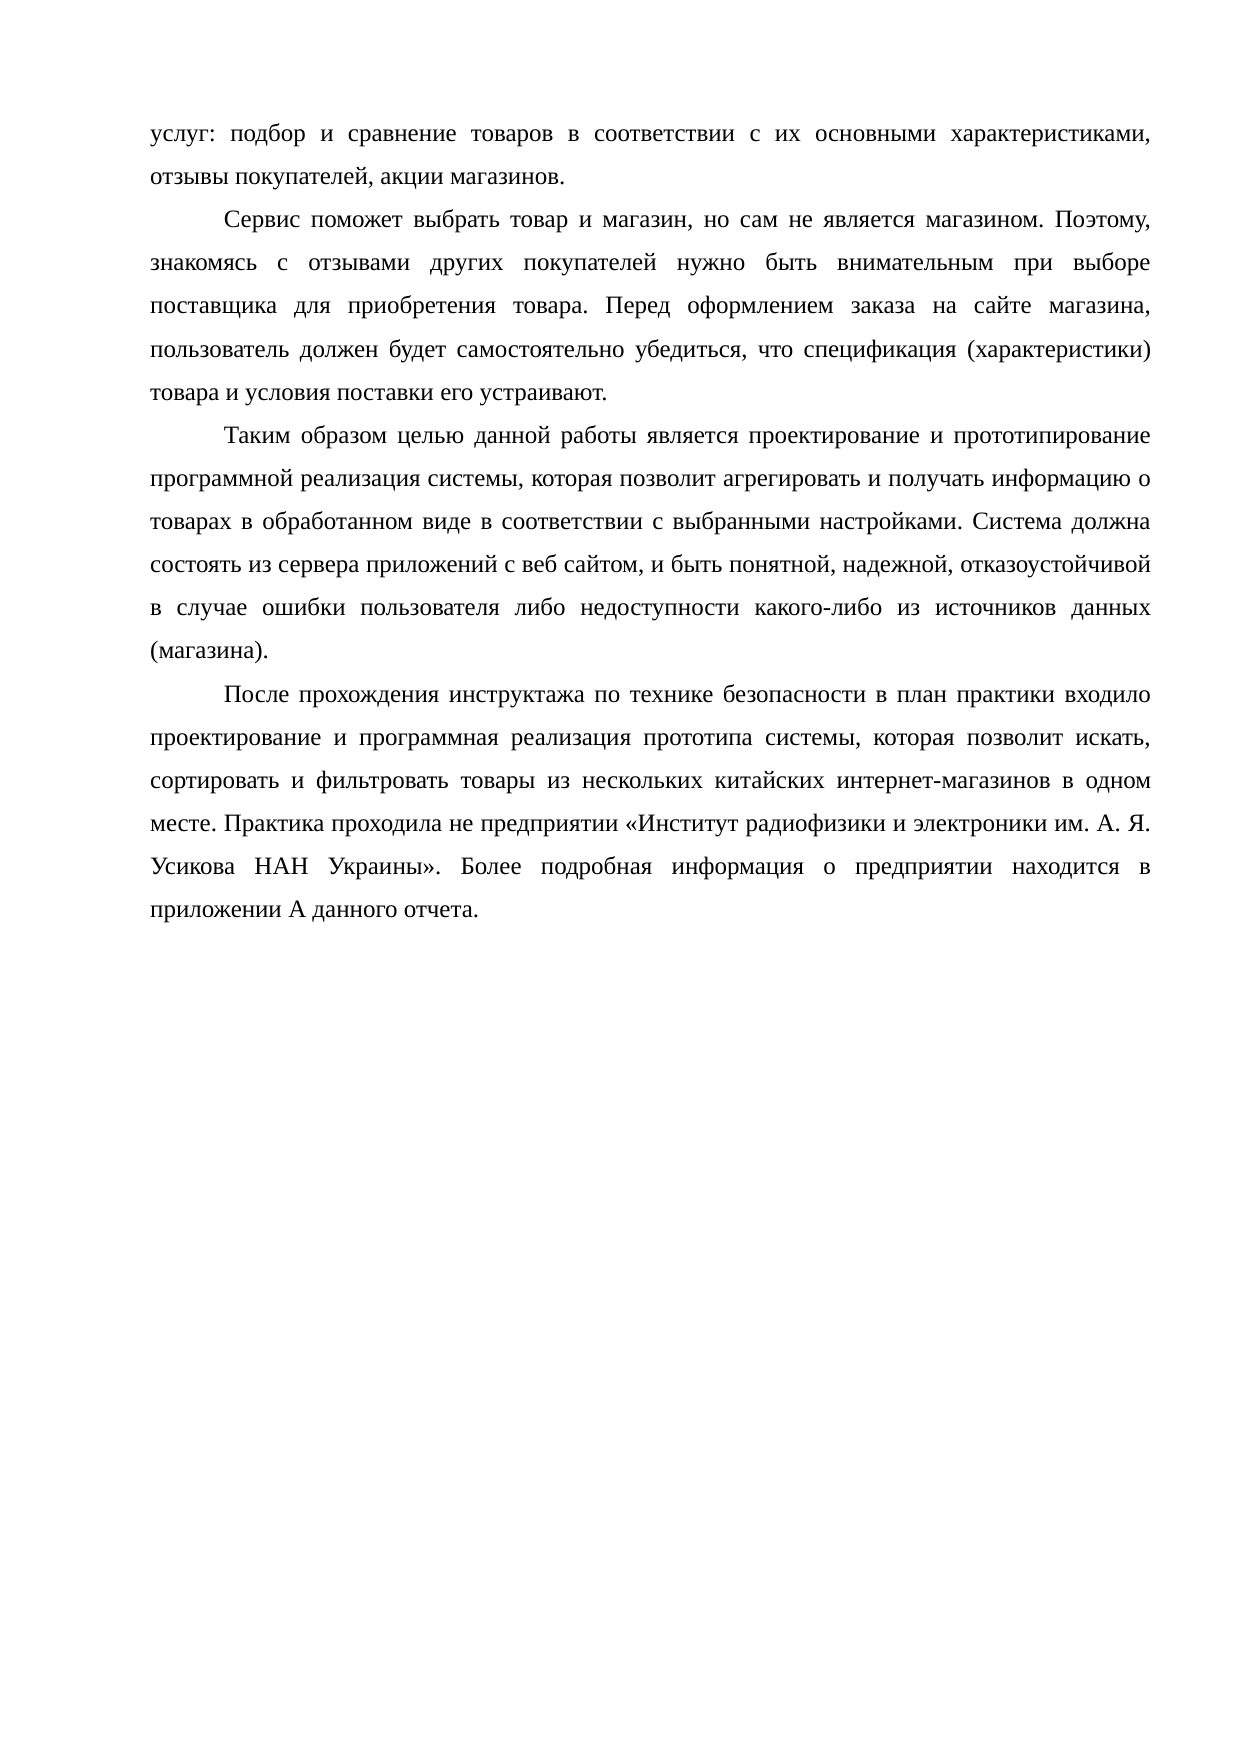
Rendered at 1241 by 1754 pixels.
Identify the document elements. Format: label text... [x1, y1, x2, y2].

text услуг: подбор и сравнение товаров в соответствии с их основными характеристиками, отзывы покупателей, акции магазинов. [150, 118, 1152, 190]
text Таким образом целью данной работы является проектирование и прототипирование программной реализация системы, которая позволит агрегировать и получать информацию о товарах в обработанном виде в соответствии с выбранными настройками. Система должна состоять из сервера приложений с веб сайтом, и быть понятной, надежной, отказоустойчивой в случае ошибки пользователя либо недоступности какого-либо из источников данных (магазина). [150, 420, 1152, 664]
text После прохождения инструктажа по технике безопасности в план практики входило проектирование и программная реализация прототипа системы, которая позволит искать, сортировать и фильтровать товары из нескольких китайских интернет-магазинов в одном месте. Практика проходила не предприятии «Институт радиофизики и электроники им. А. Я. Усикова НАН Украины». Более подробная информация о предприятии находится в приложении А данного отчета. [150, 679, 1152, 923]
text Сервис поможет выбрать товар и магазин, но сам не является магазином. Поэтому, знакомясь с отзывами других покупателей нужно быть внимательным при выборе поставщика для приобретения товара. Перед оформлением заказа на сайте магазина, пользователь должен будет самостоятельно убедиться, что спецификация (характеристики) товара и условия поставки его устраивают. [150, 204, 1152, 406]
